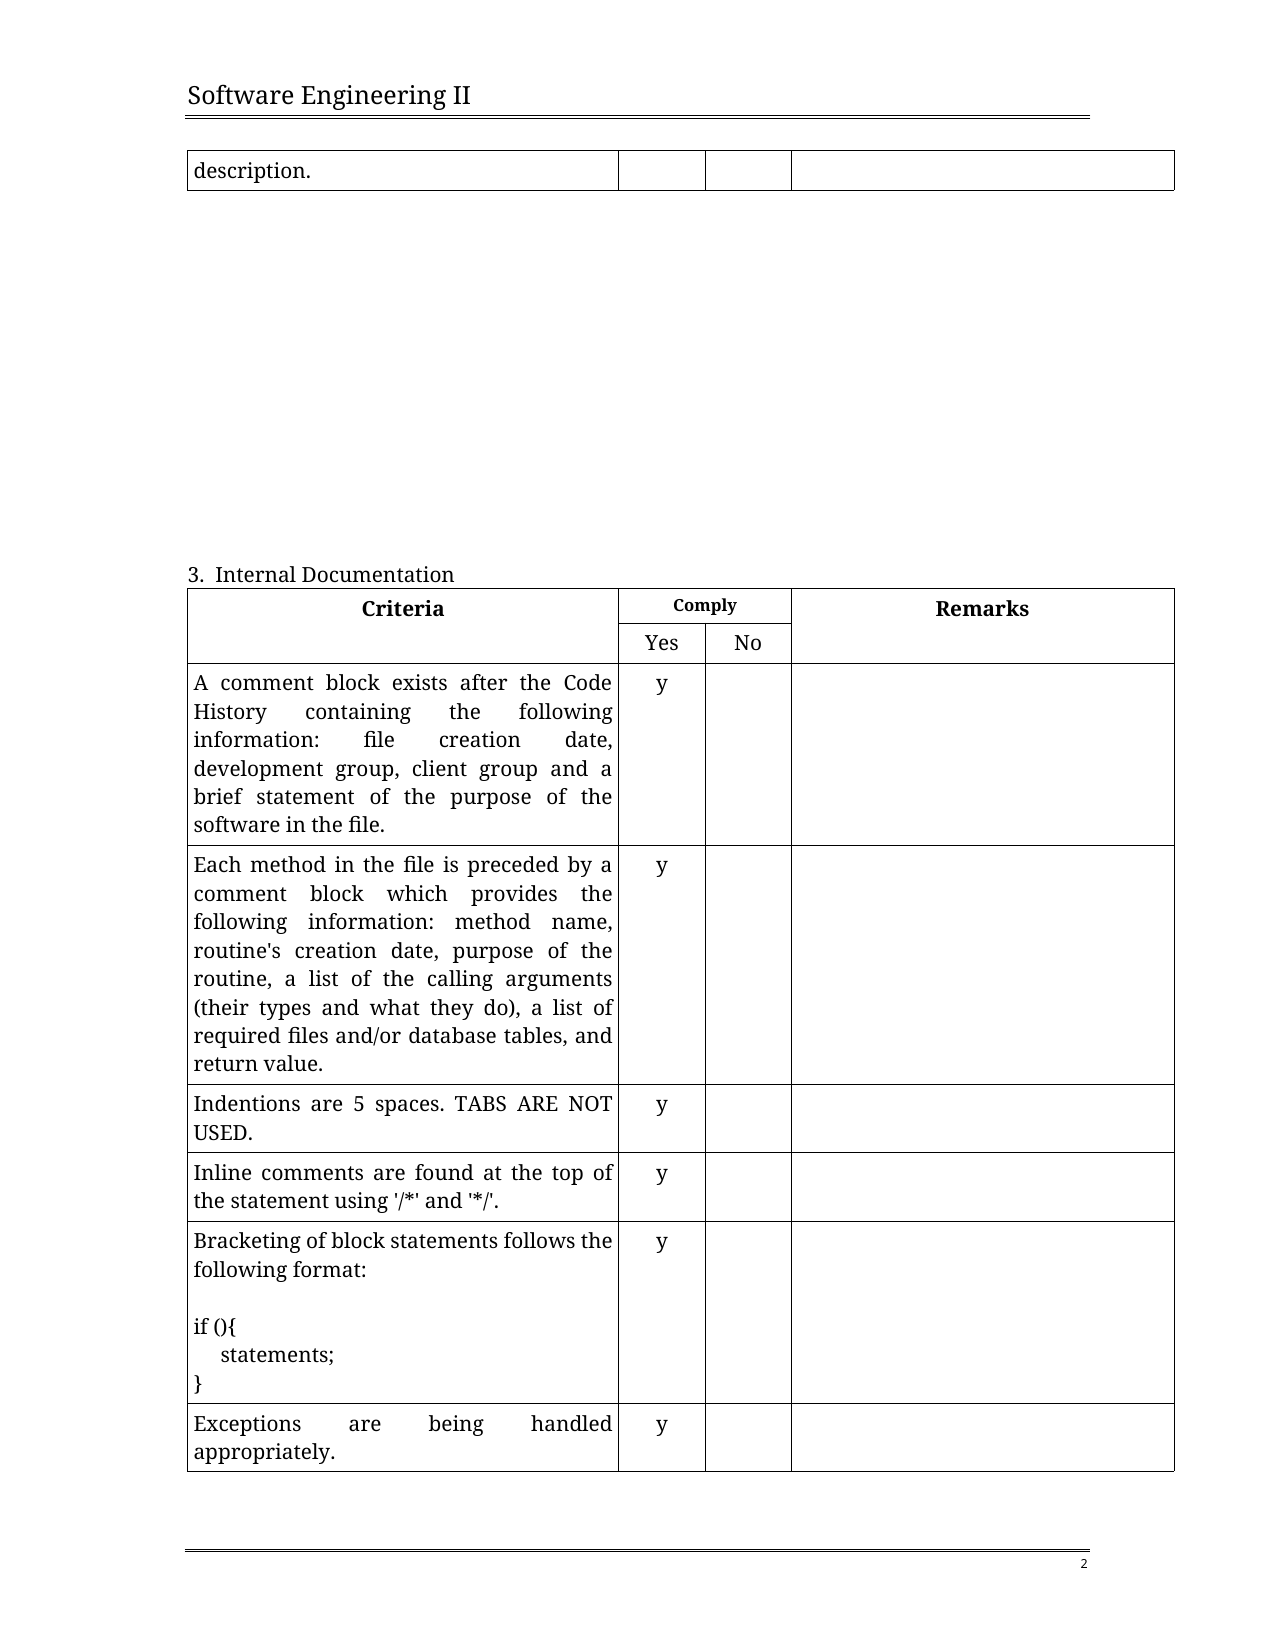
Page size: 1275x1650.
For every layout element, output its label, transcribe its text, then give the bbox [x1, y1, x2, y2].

table_cell Bracketing of block statements follows the following format: if (){ statements; } [188, 1222, 618, 1403]
table_cell A comment block exists after the Code History containing the following information: file creation date, development group, client group and a brief statement of the purpose of the software in the file. [188, 664, 618, 845]
table_cell Indentions are 5 spaces. TABS ARE NOT USED. [188, 1085, 618, 1152]
table_cell [792, 1153, 1174, 1221]
table_cell y [619, 1085, 705, 1152]
text 3. Internal Documentation [187, 560, 1087, 588]
table_cell [619, 151, 705, 190]
table_cell y [619, 846, 705, 1084]
table_cell y [619, 1404, 705, 1471]
table_cell Yes [619, 624, 705, 662]
table_header Comply [619, 589, 791, 622]
table_cell [706, 1085, 791, 1152]
table_cell [792, 1222, 1174, 1403]
table_cell [706, 1153, 791, 1221]
table_cell description. [188, 151, 618, 190]
table_cell No [706, 624, 791, 662]
table_cell [792, 1404, 1174, 1471]
table_cell [706, 664, 791, 845]
table_cell [792, 664, 1174, 845]
table_cell Exceptions are being handled appropriately. [188, 1404, 618, 1471]
table_cell [706, 151, 791, 190]
table_cell y [619, 1222, 705, 1403]
table_header Criteria [188, 589, 618, 662]
table_header Remarks [792, 589, 1174, 662]
table_cell Each method in the file is preceded by a comment block which provides the following information: method name, routine's creation date, purpose of the routine, a list of the calling arguments (their types and what they do), a list of required files and/or database tables, and return value. [188, 846, 618, 1084]
table_cell y [619, 664, 705, 845]
table_cell [792, 846, 1174, 1084]
table_cell y [619, 1153, 705, 1221]
table_cell [792, 151, 1174, 190]
table_cell [706, 846, 791, 1084]
table_cell Inline comments are found at the top of the statement using '/*' and '*/'. [188, 1153, 618, 1221]
table_cell [706, 1404, 791, 1471]
table_cell [706, 1222, 791, 1403]
table_cell [792, 1085, 1174, 1152]
